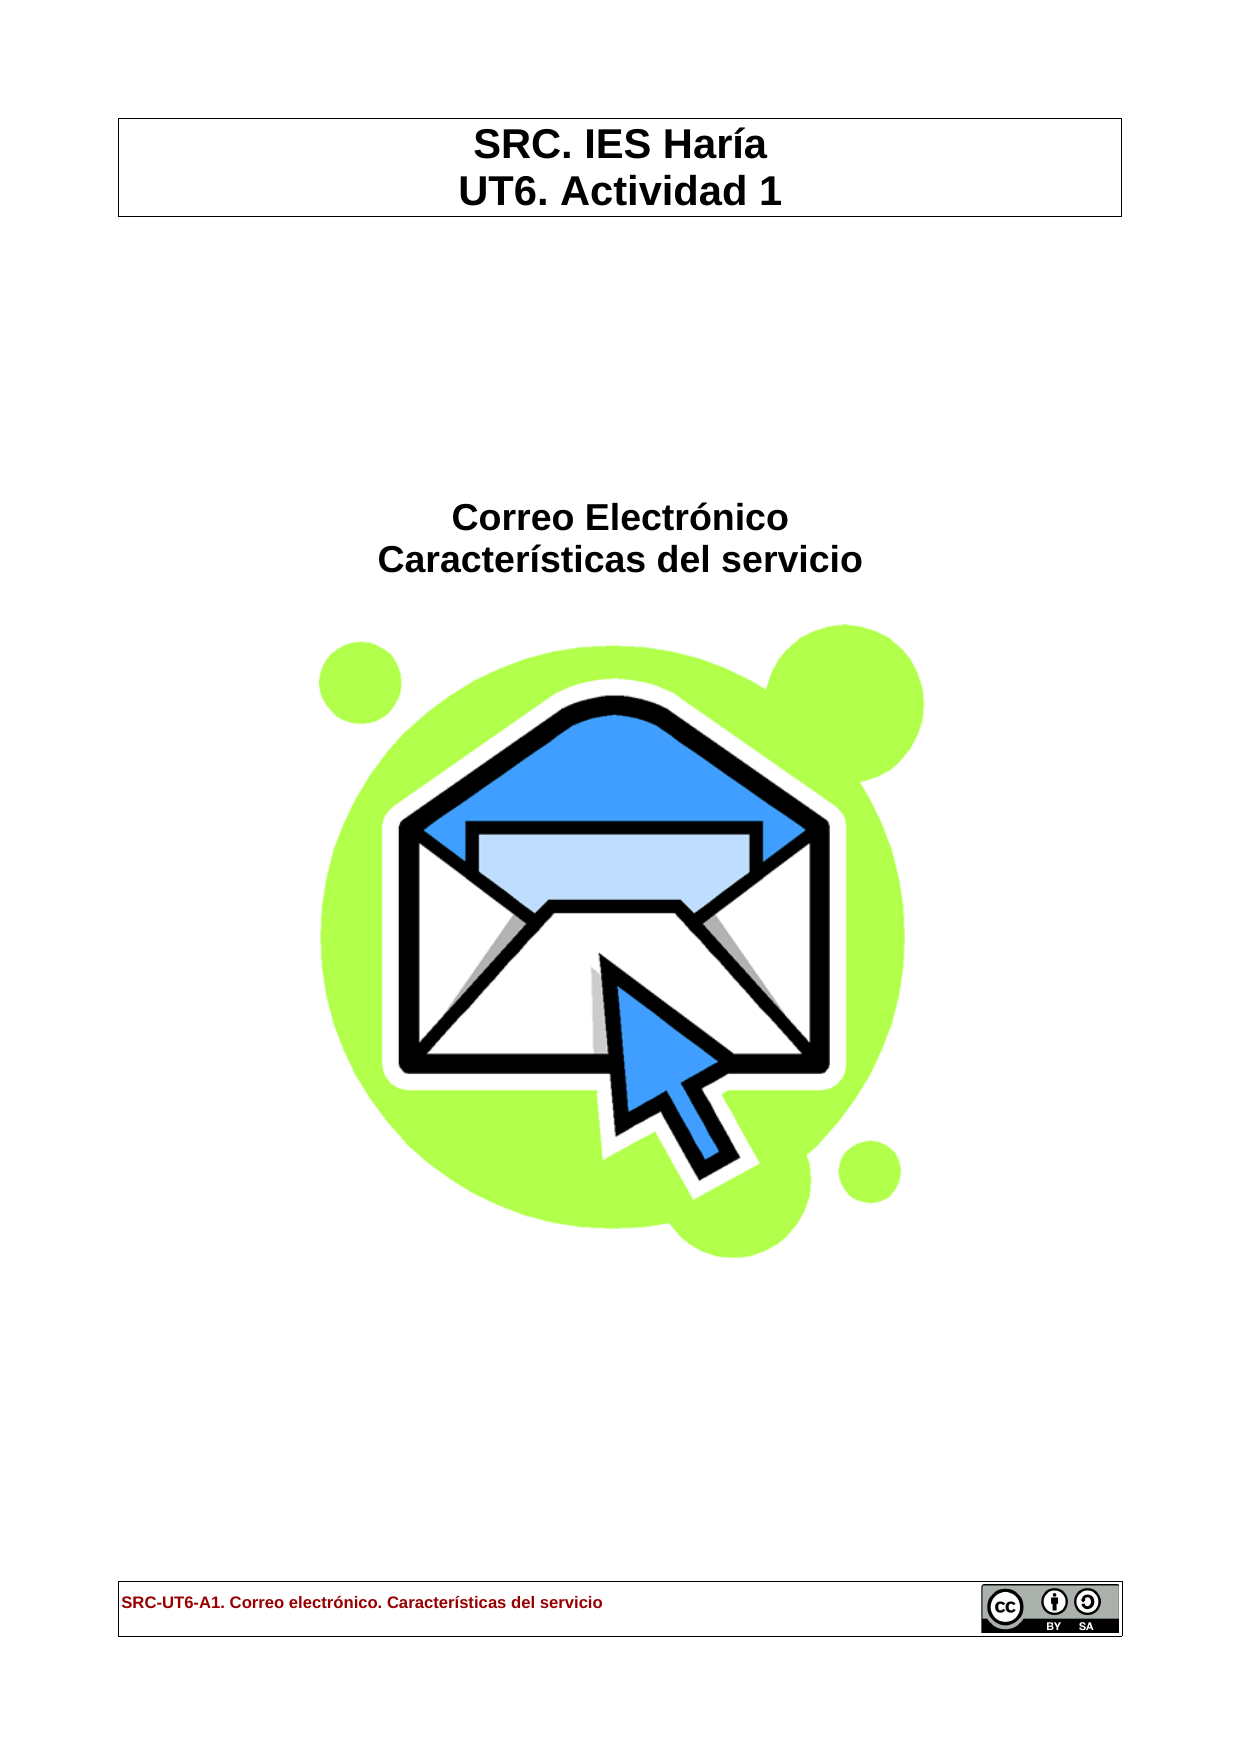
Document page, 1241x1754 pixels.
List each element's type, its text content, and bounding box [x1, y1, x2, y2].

subtitle Correo Electrónico [118, 497, 1122, 538]
text SRC. IES Haría [119, 119, 1121, 165]
picture [981, 1584, 1119, 1633]
text UT6. Actividad 1 [119, 165, 1121, 216]
subtitle Características del servicio [118, 538, 1122, 580]
picture [307, 622, 933, 1265]
